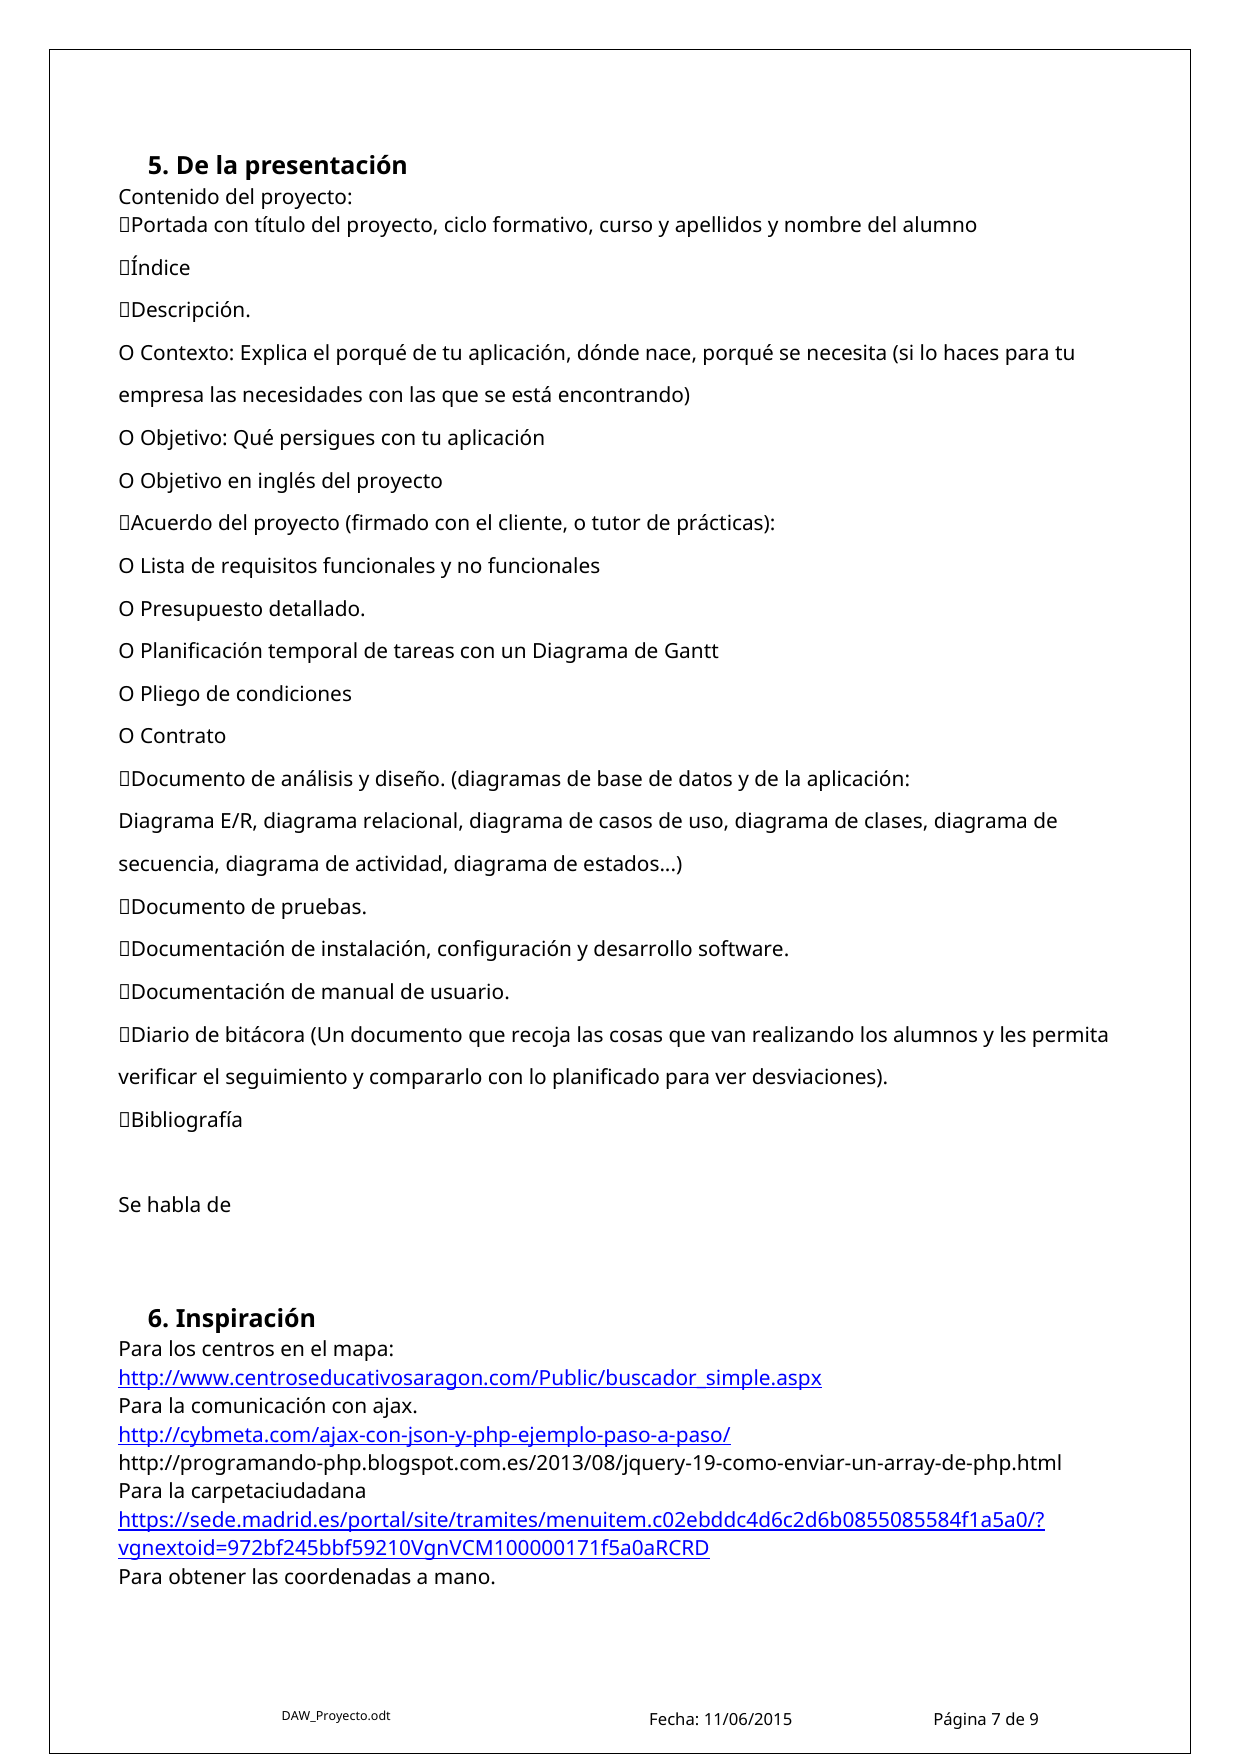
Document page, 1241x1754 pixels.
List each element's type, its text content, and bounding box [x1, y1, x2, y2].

text Se habla de [118, 1190, 1122, 1218]
text Para la comunicación con ajax. [118, 1391, 1122, 1420]
text http://cybmeta.com/ajax-con-json-y-php-ejemplo-paso-a-paso/ [118, 1420, 1122, 1448]
text O Planificación temporal de tareas con un Diagrama de Gantt [118, 636, 1122, 665]
text Diario de bitácora (Un documento que recoja las cosas que van realizando los alumnos y les permita verificar el seguimiento y compararlo con lo planificado para ver desviaciones). [118, 1020, 1122, 1091]
text O Lista de requisitos funcionales y no funcionales [118, 551, 1122, 579]
text O Contrato [118, 721, 1122, 750]
text Portada con título del proyecto, ciclo formativo, curso y apellidos y nombre del alumno [118, 210, 1122, 239]
text Para la carpetaciudadana [118, 1477, 1122, 1505]
text Para obtener las coordenadas a mano. [118, 1562, 1122, 1590]
text http://programando-php.blogspot.com.es/2013/08/jquery-19-como-enviar-un-array-de-php.html [118, 1448, 1122, 1477]
text Documentación de manual de usuario. [118, 977, 1122, 1006]
text Diagrama E/R, diagrama relacional, diagrama de casos de uso, diagrama de clases, diagrama de secuencia, diagrama de actividad, diagrama de estados...) [118, 807, 1122, 878]
text http://www.centroseducativosaragon.com/Public/buscador_simple.aspx [118, 1363, 1122, 1391]
text Documentación de instalación, configuración y desarrollo software. [118, 934, 1122, 963]
text https://sede.madrid.es/portal/site/tramites/menuitem.c02ebddc4d6c2d6b0855085584f1a5a0/?vgnextoid=972bf245bbf59210VgnVCM100000171f5a0aRCRD [118, 1505, 1122, 1562]
text Acuerdo del proyecto (firmado con el cliente, o tutor de prácticas): [118, 508, 1122, 537]
text Documento de análisis y diseño. (diagramas de base de datos y de la aplicación: [118, 764, 1122, 792]
text O Contexto: Explica el porqué de tu aplicación, dónde nace, porqué se necesita (si lo haces para tu empresa las necesidades con las que se está encontrando) [118, 338, 1122, 409]
text O Objetivo: Qué persigues con tu aplicación [118, 423, 1122, 452]
text O Pliego de condiciones [118, 679, 1122, 707]
text Documento de pruebas. [118, 892, 1122, 920]
subtitle Inspiración [118, 1300, 1122, 1334]
text Contenido del proyecto: [118, 182, 1122, 210]
text Descripción. [118, 295, 1122, 324]
text O Objetivo en inglés del proyecto [118, 466, 1122, 494]
text Bibliografía [118, 1105, 1122, 1133]
text O Presupuesto detallado. [118, 594, 1122, 622]
subtitle De la presentación [118, 148, 1122, 182]
text Índice [118, 253, 1122, 281]
text Para los centros en el mapa: [118, 1334, 1122, 1363]
